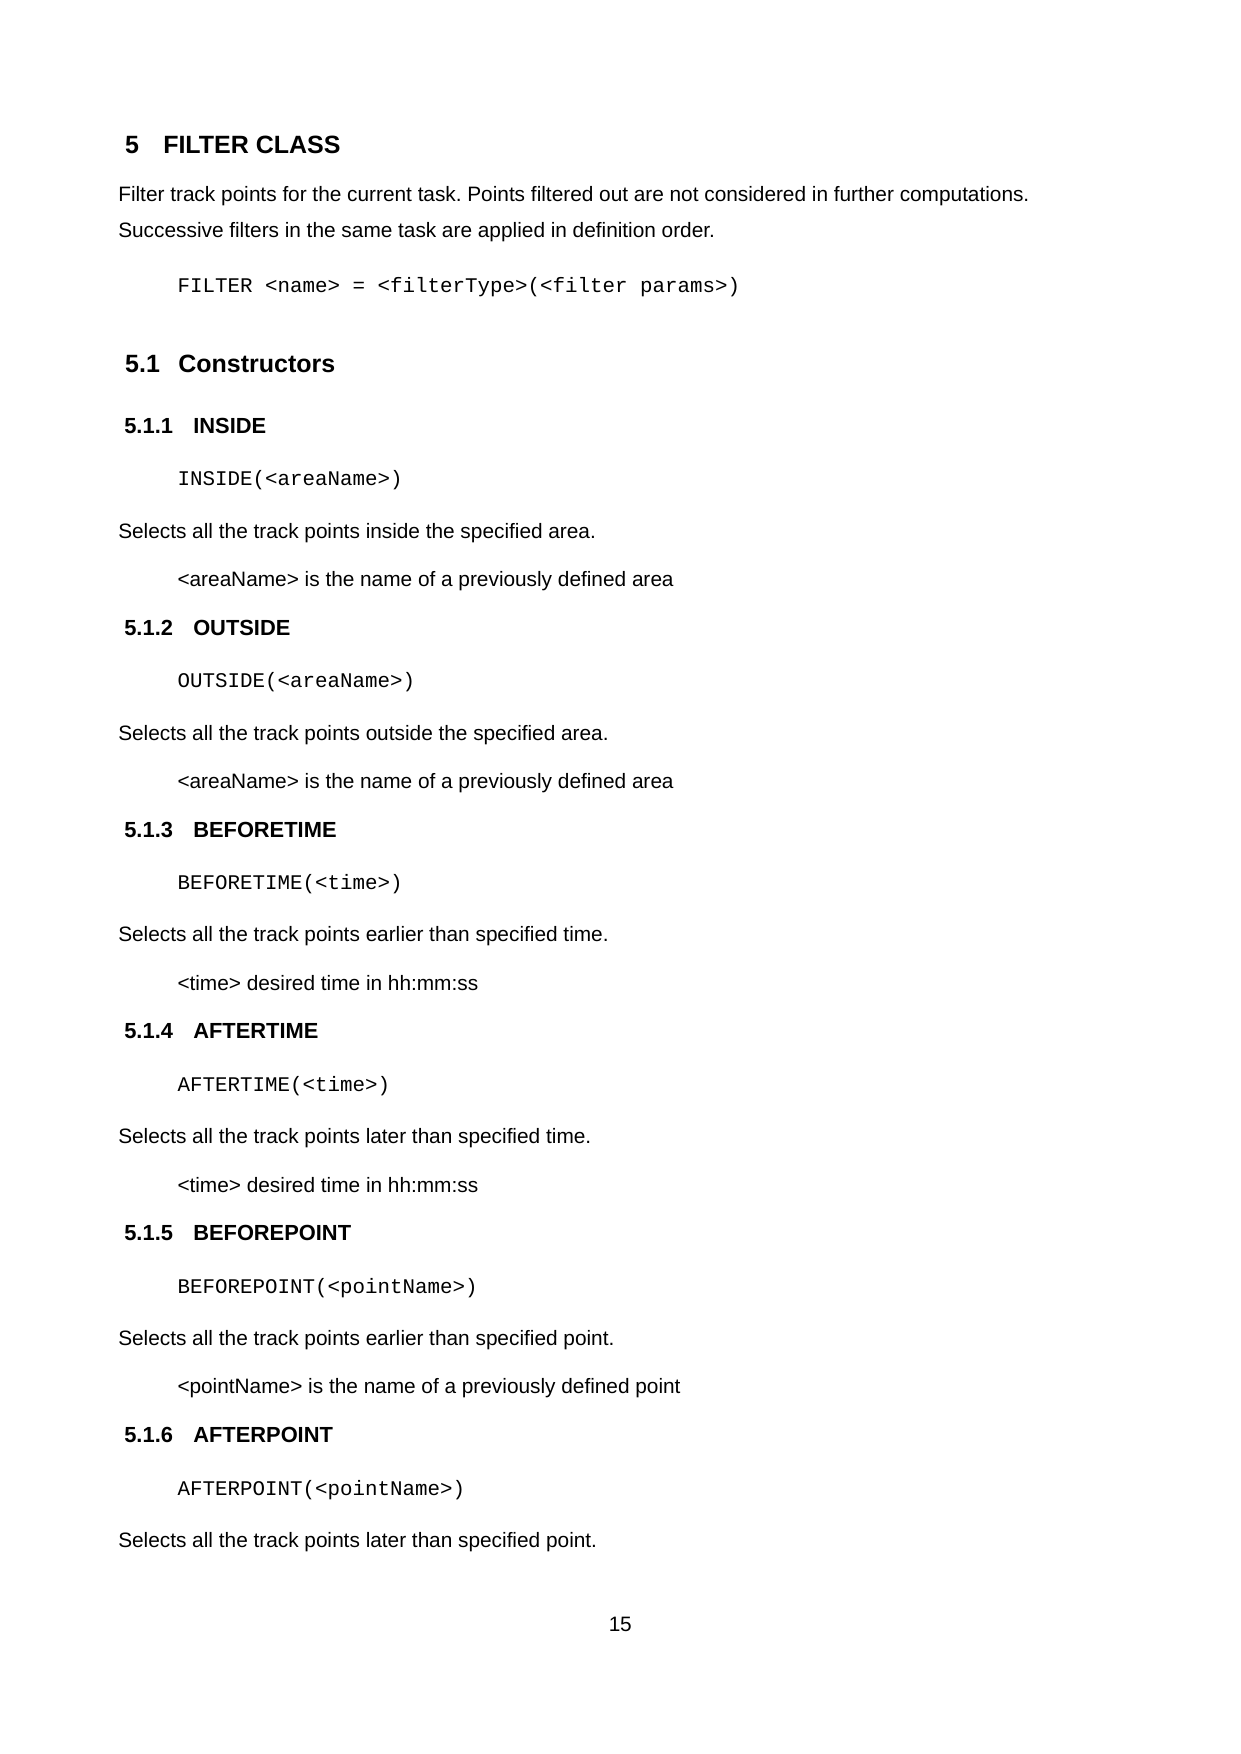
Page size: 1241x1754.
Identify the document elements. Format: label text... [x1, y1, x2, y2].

text OUTSIDE(<areaName>) [177, 670, 1063, 694]
text Selects all the track points outside the specified area. [118, 720, 1122, 744]
subtitle AFTERPOINT [118, 1422, 1122, 1447]
subtitle Constructors [118, 349, 1122, 378]
text AFTERTIME(<time>) [177, 1074, 1063, 1097]
list <time> desired time in hh:mm:ss [177, 1172, 1122, 1196]
text INSIDE(<areaName>) [177, 468, 1063, 492]
subtitle BEFORETIME [118, 816, 1122, 842]
text Selects all the track points later than specified point. [118, 1528, 1122, 1552]
text Selects all the track points earlier than specified point. [118, 1326, 1122, 1350]
text Selects all the track points earlier than specified time. [118, 922, 1122, 946]
text BEFORETIME(<time>) [177, 872, 1063, 896]
subtitle AFTERTIME [118, 1018, 1122, 1043]
subtitle FILTER class [118, 130, 1122, 159]
list <time> desired time in hh:mm:ss [177, 971, 1122, 994]
subtitle INSIDE [118, 413, 1122, 438]
list <pointName> is the name of a previously defined point [177, 1374, 1122, 1398]
text AFTERPOINT(<pointName>) [177, 1478, 1063, 1501]
text BEFOREPOINT(<pointName>) [177, 1276, 1063, 1299]
text Filter track points for the current task. Points filtered out are not considered in further computations. Successive filters in the same task are applied in definition order. [118, 182, 1122, 242]
list <areaName> is the name of a previously defined area [177, 769, 1122, 793]
subtitle OUTSIDE [118, 614, 1122, 640]
text Selects all the track points later than specified time. [118, 1124, 1122, 1148]
text FILTER <name> = <filterType>(<filter params>) [177, 275, 1063, 299]
text Selects all the track points inside the specified area. [118, 518, 1122, 542]
list <areaName> is the name of a previously defined area [177, 567, 1122, 591]
subtitle BEFOREPOINT [118, 1220, 1122, 1245]
